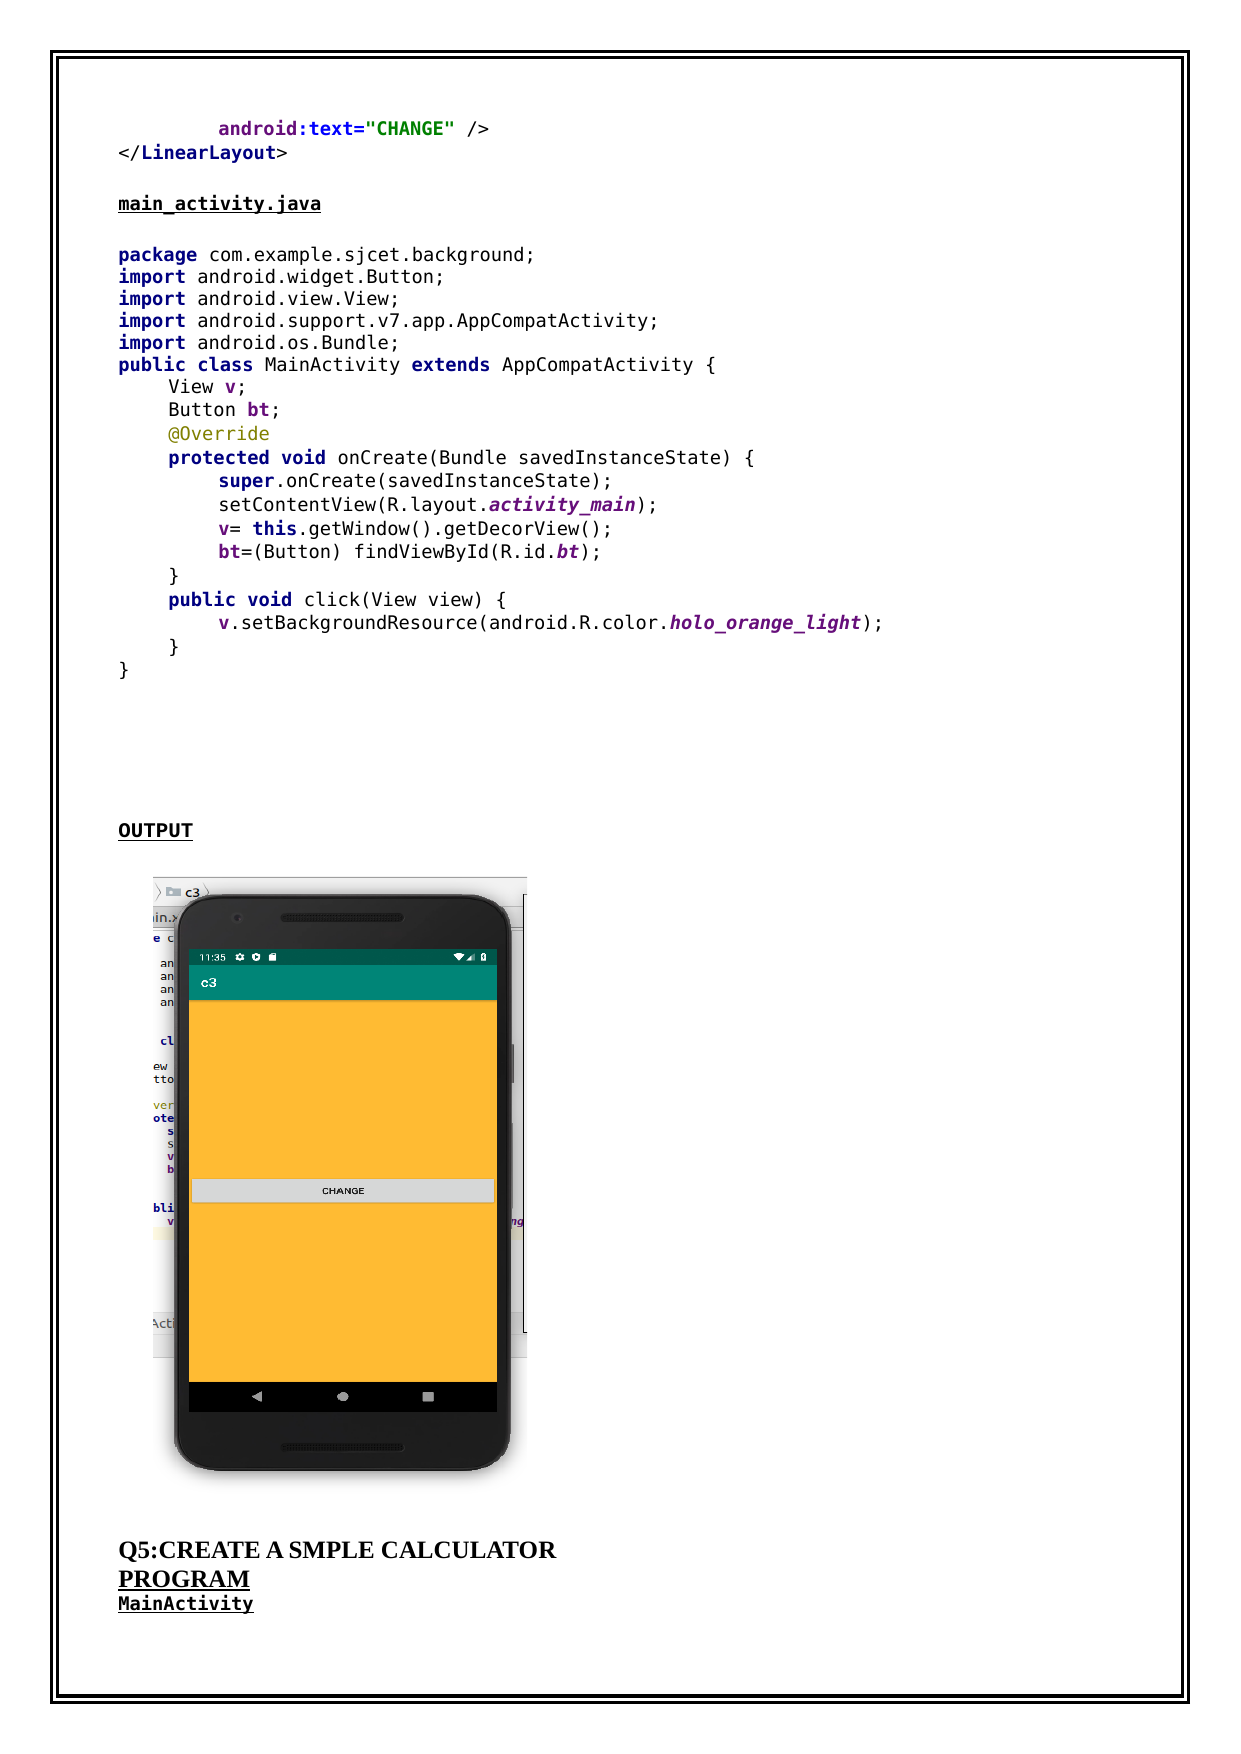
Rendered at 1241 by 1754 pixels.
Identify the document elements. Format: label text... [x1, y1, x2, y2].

text package com.example.sjcet.background; [118, 244, 1122, 266]
text v= this.getWindow().getDecorView(); [118, 518, 1122, 541]
text } [118, 636, 1122, 659]
text import android.view.View; [118, 288, 1122, 310]
text import android.support.v7.app.AppCompatActivity; [118, 310, 1122, 332]
text setContentView(R.layout.activity_main); [118, 494, 1122, 518]
text Q5:CREATE A SMPLE CALCULATOR [118, 1535, 1122, 1564]
text } [118, 659, 1122, 681]
text } [118, 565, 1122, 588]
text @Override [118, 423, 1122, 447]
text </LinearLayout> [118, 142, 1122, 164]
text main_activity.java [118, 193, 1122, 215]
text MainActivity [118, 1593, 1122, 1615]
text PROGRAM [118, 1564, 1122, 1593]
text v.setBackgroundResource(android.R.color.holo_orange_light); [118, 612, 1122, 636]
text protected void onCreate(Bundle savedInstanceState) { [118, 447, 1122, 470]
text import android.widget.Button; [118, 266, 1122, 288]
text Button bt; [118, 399, 1122, 423]
picture [179, 876, 446, 1509]
text import android.os.Bundle; [118, 332, 1122, 354]
text bt=(Button) findViewById(R.id.bt); [118, 541, 1122, 565]
text public class MainActivity extends AppCompatActivity { [118, 354, 1122, 376]
text OUTPUT [118, 820, 1122, 844]
text android:text="CHANGE" /> [118, 118, 1122, 142]
text public void click(View view) { [118, 588, 1122, 612]
text View v; [118, 376, 1122, 399]
text super.onCreate(savedInstanceState); [118, 470, 1122, 494]
